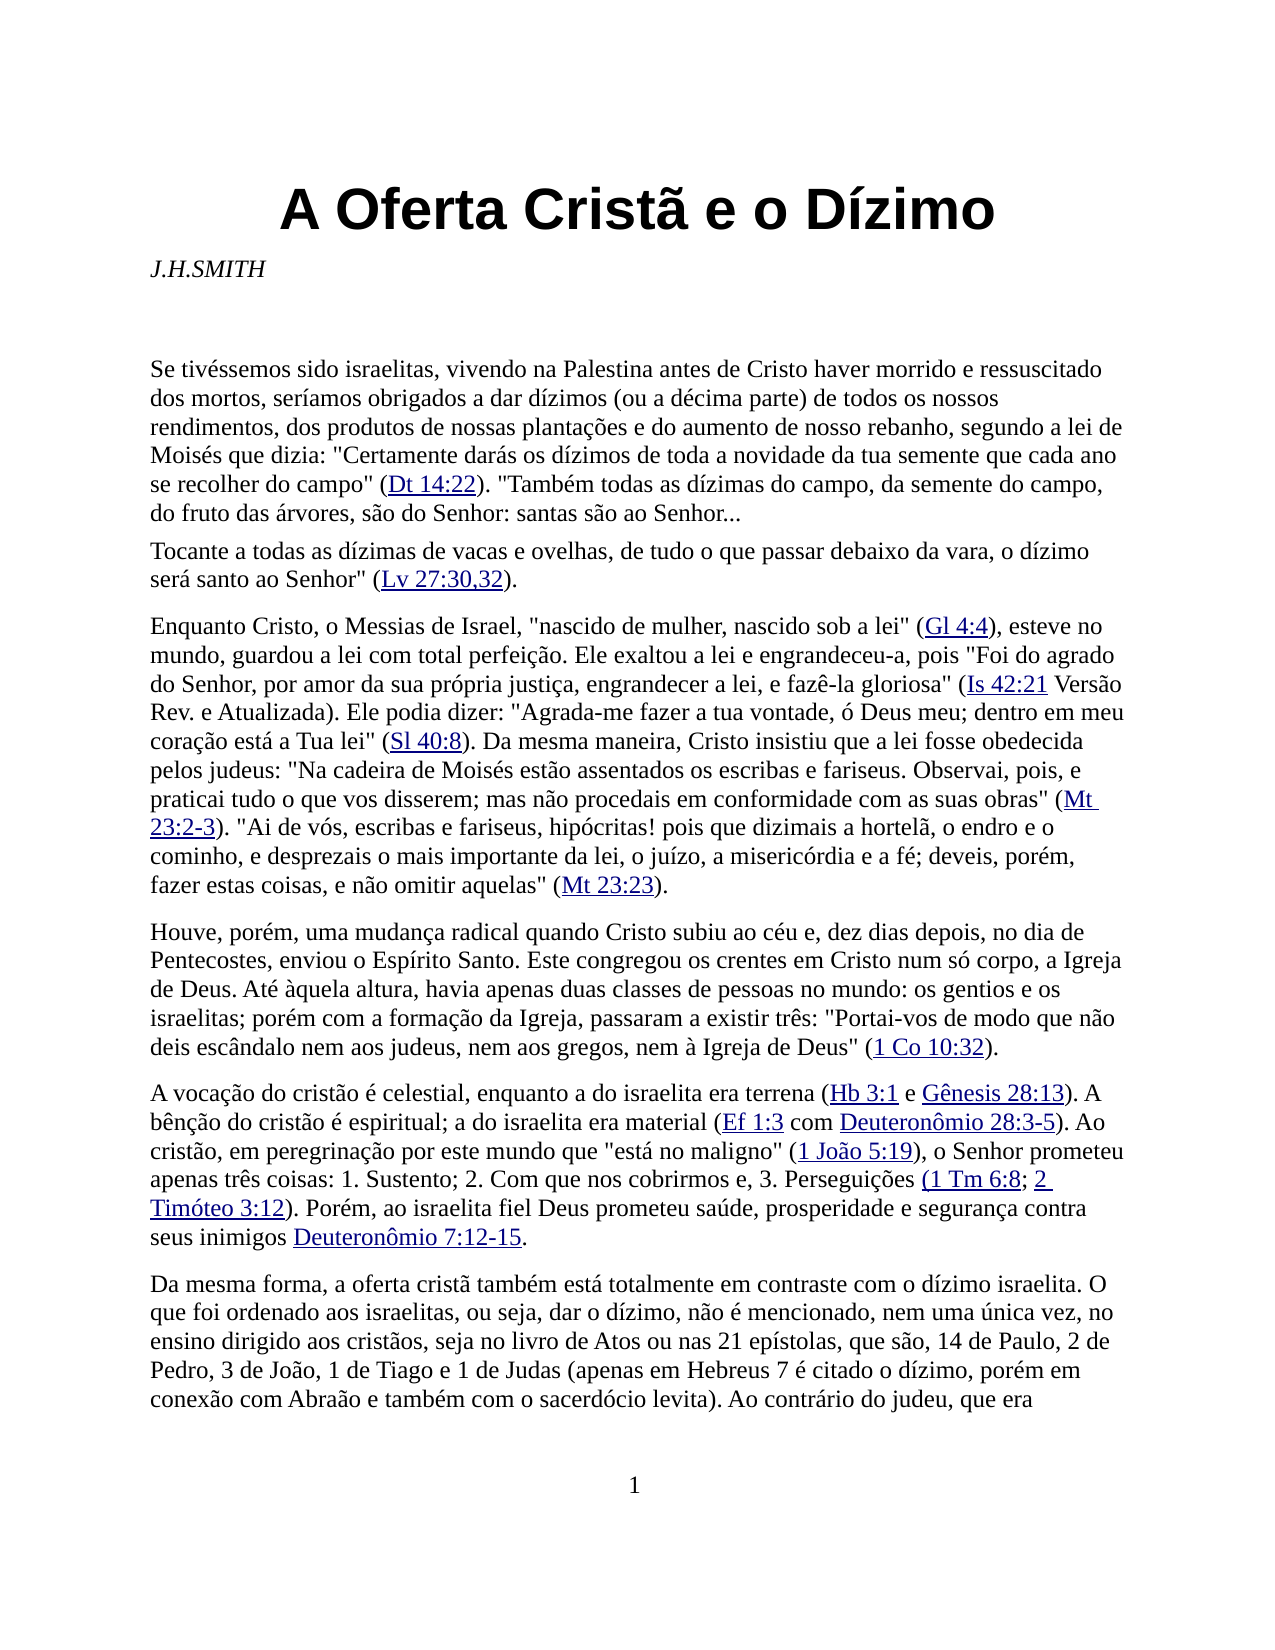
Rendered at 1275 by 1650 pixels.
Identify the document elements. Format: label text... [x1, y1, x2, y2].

text A vocação do cristão é celestial, enquanto a do israelita era terrena (Hb 3:1 e Gênesis 28:13). A bênção do cristão é espiritual; a do israelita era material (Ef 1:3 com Deuteronômio 28:3-5). Ao cristão, em peregrinação por este mundo que "está no maligno" (1 João 5:19), o Senhor prometeu apenas três coisas: 1. Sustento; 2. Com que nos cobrirmos e, 3. Perseguições (1 Tm 6:8; 2 Timóteo 3:12). Porém, ao israelita fiel Deus prometeu saúde, prosperidade e segurança contra seus inimigos Deuteronômio 7:12-15. [150, 1078, 1125, 1251]
text J.H.SMITH [150, 254, 1125, 283]
text Houve, porém, uma mudança radical quando Cristo subiu ao céu e, dez dias depois, no dia de Pentecostes, enviou o Espírito Santo. Este congregou os crentes em Cristo num só corpo, a Igreja de Deus. Até àquela altura, havia apenas duas classes de pessoas no mundo: os gentios e os israelitas; porém com a formação da Igreja, passaram a existir três: "Portai-vos de modo que não deis escândalo nem aos judeus, nem aos gregos, nem à Igreja de Deus" (1 Co 10:32). [150, 917, 1125, 1060]
text Da mesma forma, a oferta cristã também está totalmente em contraste com o dízimo israelita. O que foi ordenado aos israelitas, ou seja, dar o dízimo, não é mencionado, nem uma única vez, no ensino dirigido aos cristãos, seja no livro de Atos ou nas 21 epístolas, que são, 14 de Paulo, 2 de Pedro, 3 de João, 1 de Tiago e 1 de Judas (apenas em Hebreus 7 é citado o dízimo, porém em conexão com Abraão e também com o sacerdócio levita). Ao contrário do judeu, que era [150, 1269, 1125, 1412]
text Se tivéssemos sido israelitas, vivendo na Palestina antes de Cristo haver morrido e ressuscitado dos mortos, seríamos obrigados a dar dízimos (ou a décima parte) de todos os nossos rendimentos, dos produtos de nossas plantações e do aumento de nosso rebanho, segundo a lei de Moisés que dizia: "Certamente darás os dízimos de toda a novidade da tua semente que cada ano se recolher do campo" (Dt 14:22). "Também todas as dízimas do campo, da semente do campo, do fruto das árvores, são do Senhor: santas são ao Senhor... [150, 354, 1125, 527]
title A Oferta Cristã e o Dízimo [150, 175, 1125, 242]
text Tocante a todas as dízimas de vacas e ovelhas, de tudo o que passar debaixo da vara, o dízimo será santo ao Senhor" (Lv 27:30,32). [150, 536, 1125, 593]
text Enquanto Cristo, o Messias de Israel, "nascido de mulher, nascido sob a lei" (Gl 4:4), esteve no mundo, guardou a lei com total perfeição. Ele exaltou a lei e engrandeceu-a, pois "Foi do agrado do Senhor, por amor da sua própria justiça, engrandecer a lei, e fazê-la gloriosa" (Is 42:21 Versão Rev. e Atualizada). Ele podia dizer: "Agrada-me fazer a tua vontade, ó Deus meu; dentro em meu coração está a Tua lei" (Sl 40:8). Da mesma maneira, Cristo insistiu que a lei fosse obedecida pelos judeus: "Na cadeira de Moisés estão assentados os escribas e fariseus. Observai, pois, e praticai tudo o que vos disserem; mas não procedais em conformidade com as suas obras" (Mt 23:2-3). "Ai de vós, escribas e fariseus, hipócritas! pois que dizimais a hortelã, o endro e o cominho, e desprezais o mais importante da lei, o juízo, a misericórdia e a fé; deveis, porém, fazer estas coisas, e não omitir aquelas" (Mt 23:23). [150, 611, 1125, 899]
